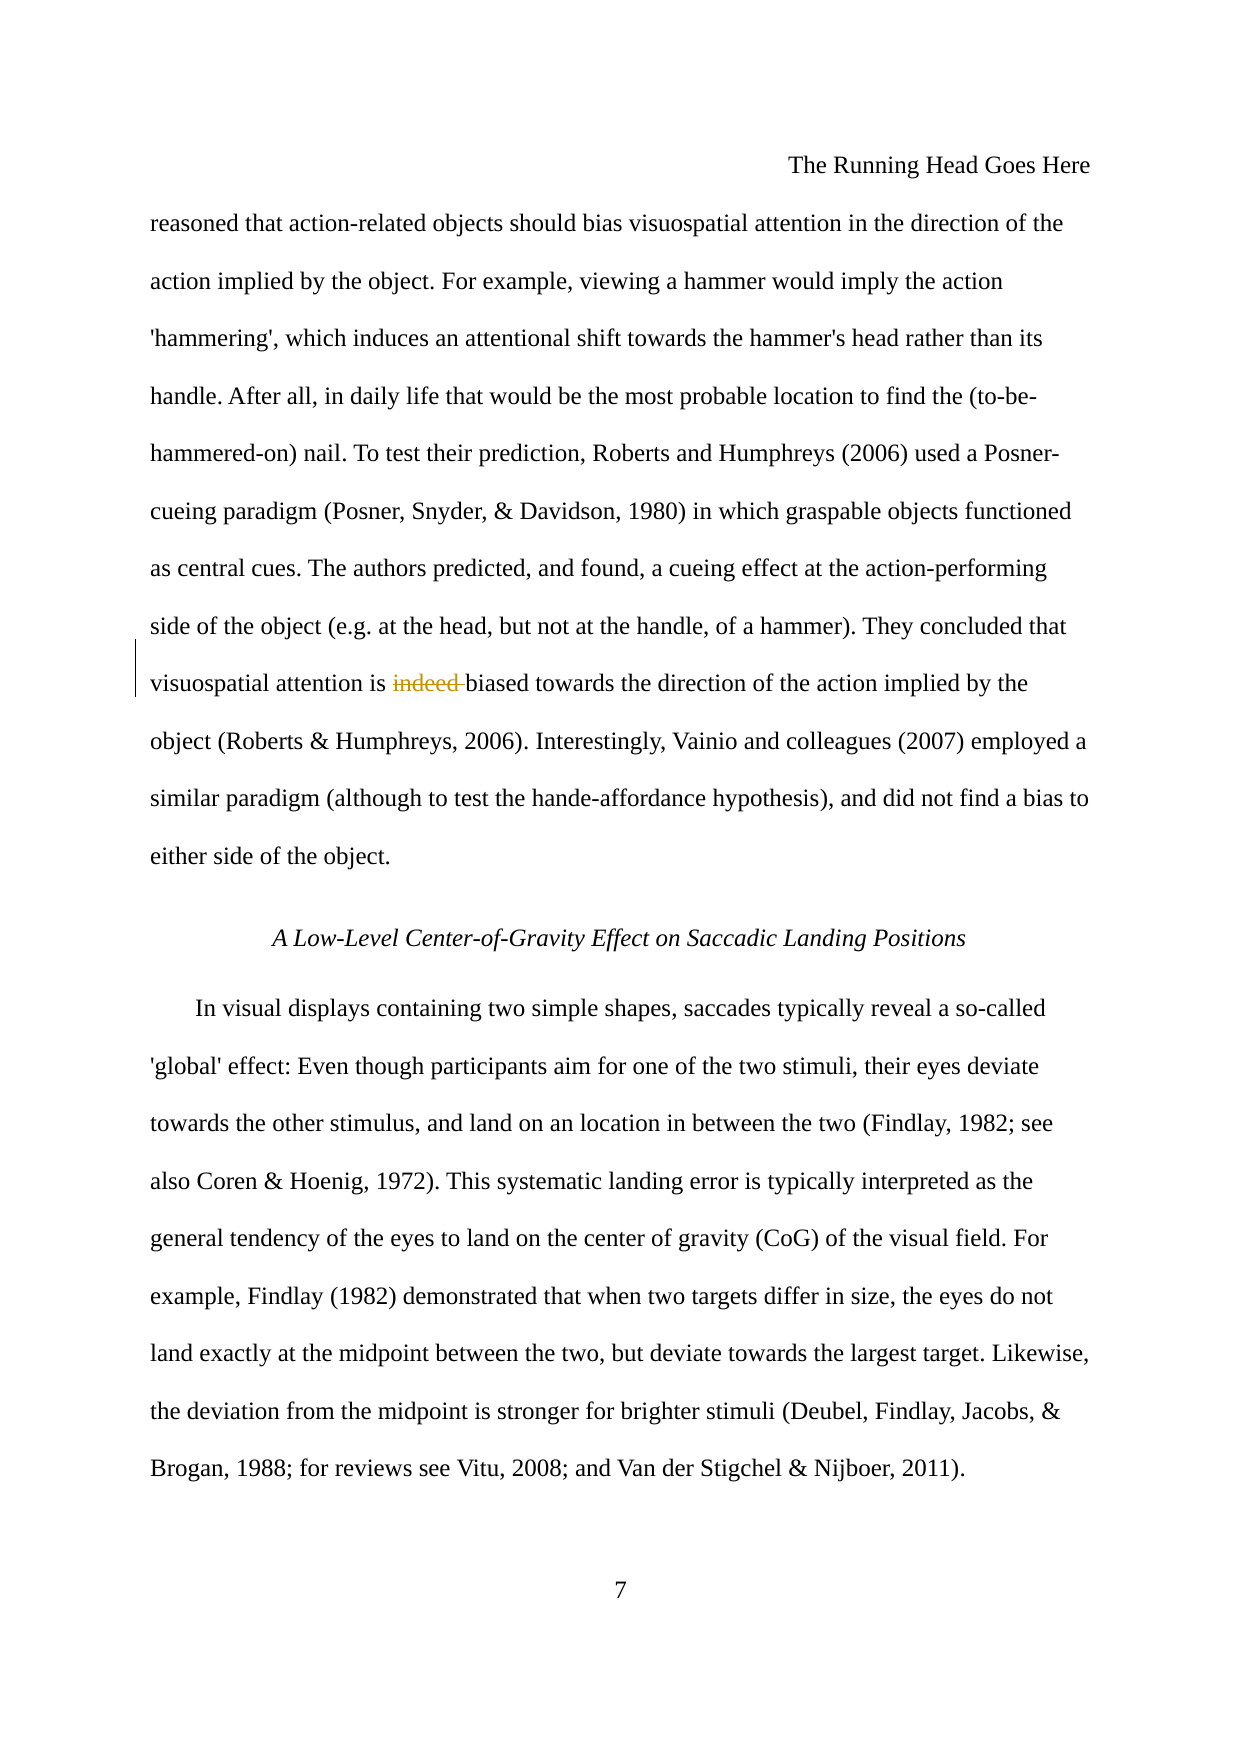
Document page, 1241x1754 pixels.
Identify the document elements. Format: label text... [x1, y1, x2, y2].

text reasoned that action-related objects should bias visuospatial attention in the direction of the action implied by the object. For example, viewing a hammer would imply the action 'hammering', which induces an attentional shift towards the hammer's head rather than its handle. After all, in daily life that would be the most probable location to find the (to-be-hammered-on) nail. To test their prediction, Roberts and Humphreys (2006) used a Posner-cueing paradigm (Posner, Snyder, & Davidson, 1980) in which graspable objects functioned as central cues. The authors predicted, and found, a cueing effect at the action-performing side of the object (e.g. at the head, but not at the handle, of a hammer). They concluded that visuospatial attention is biased towards the direction of the action implied by the object (Roberts & Humphreys, 2006). Interestingly, Vainio and colleagues (2007) employed a similar paradigm (although to test the hande-affordance hypothesis), and did not find a bias to either side of the object. [150, 208, 1091, 869]
subtitle A Low-Level Center-of-Gravity Effect on Saccadic Landing Positions [150, 923, 1091, 952]
text In visual displays containing two simple shapes, saccades typically reveal a so-called 'global' effect: Even though participants aim for one of the two stimuli, their eyes deviate towards the other stimulus, and land on an location in between the two (Findlay, 1982; see also Coren & Hoenig, 1972). This systematic landing error is typically interpreted as the general tendency of the eyes to land on the center of gravity (CoG) of the visual field. For example, Findlay (1982) demonstrated that when two targets differ in size, the eyes do not land exactly at the midpoint between the two, but deviate towards the largest target. Likewise, the deviation from the midpoint is stronger for brighter stimuli (Deubel, Findlay, Jacobs, & Brogan, 1988; for reviews see Vitu, 2008; and Van der Stigchel & Nijboer, 2011). [150, 993, 1091, 1482]
